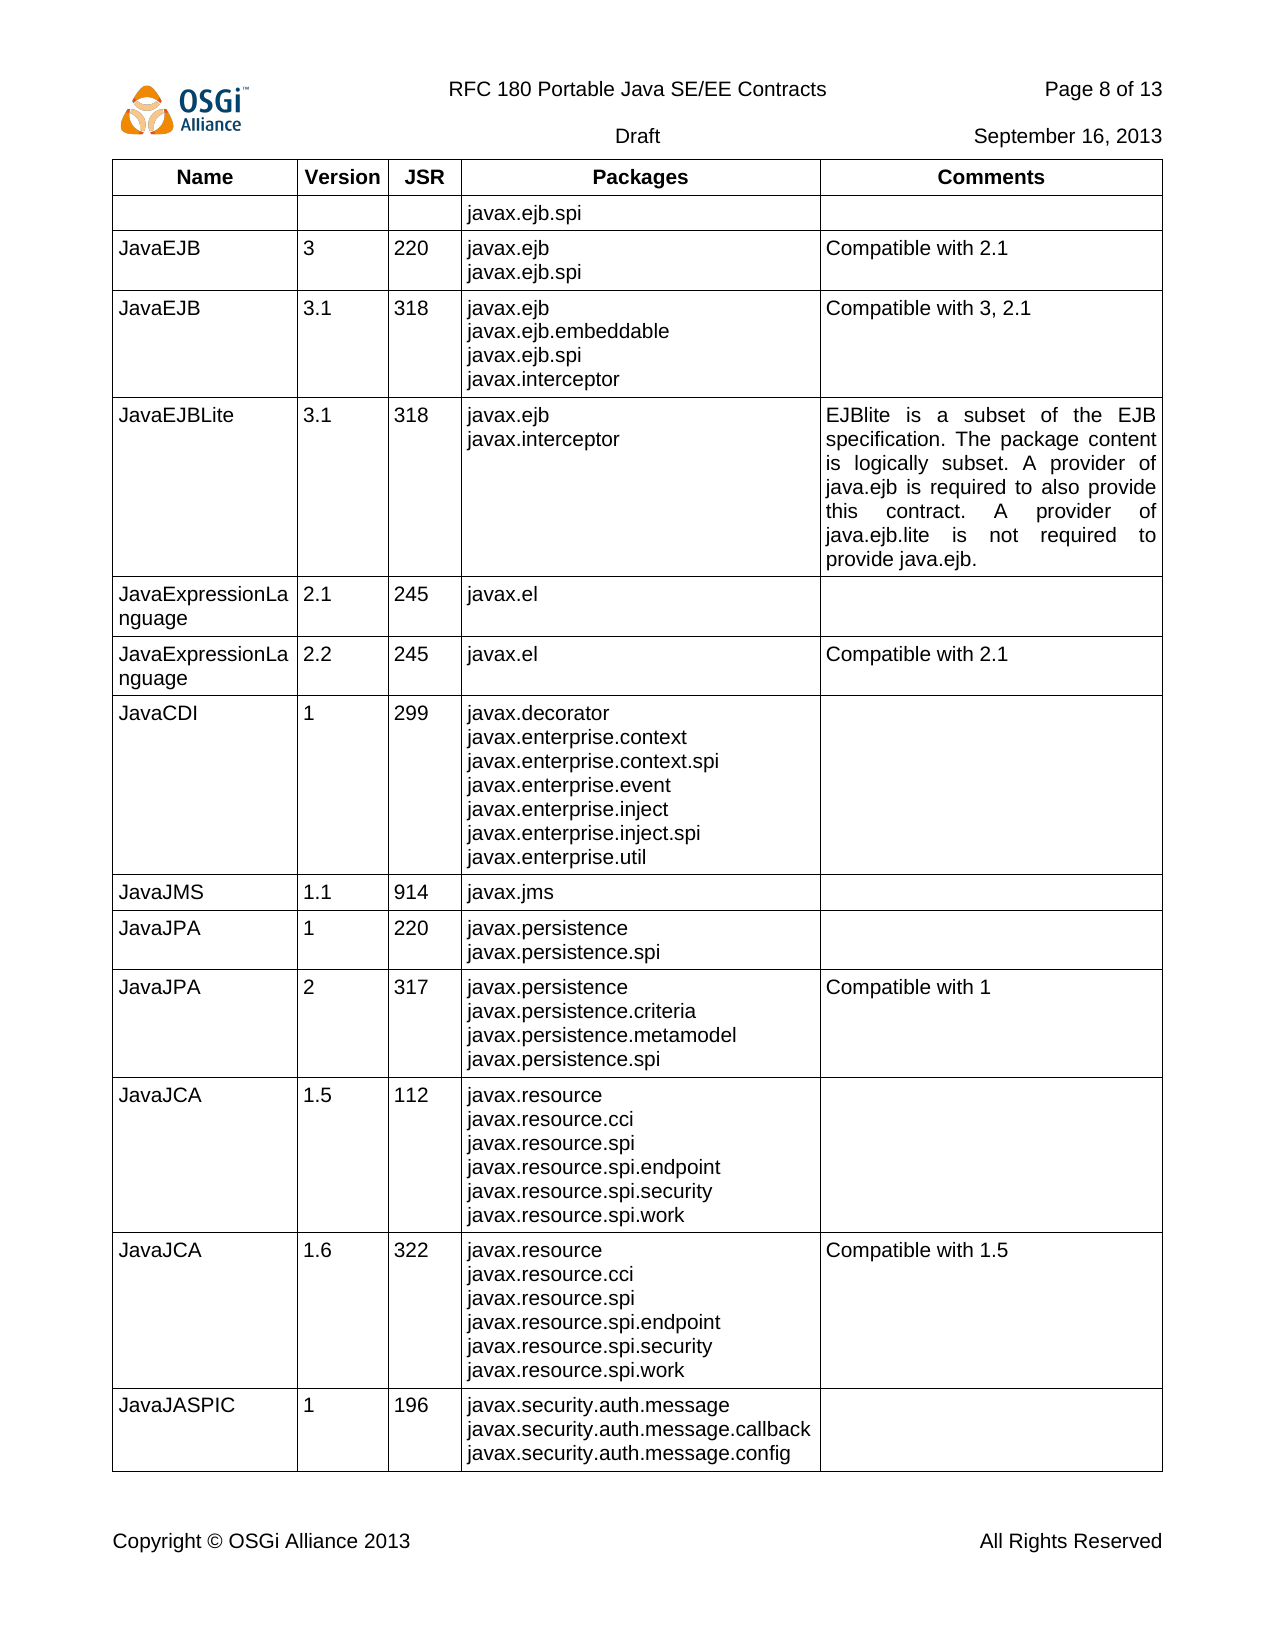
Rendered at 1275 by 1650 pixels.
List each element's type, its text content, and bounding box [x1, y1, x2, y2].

table_cell 318 [389, 398, 461, 576]
table_cell JavaJPA [113, 911, 297, 969]
table_cell Compatible with 1 [821, 970, 1162, 1077]
table_cell 220 [389, 911, 461, 969]
table_header Name [113, 160, 297, 194]
table_cell [821, 196, 1162, 230]
table_cell JavaJPA [113, 970, 297, 1077]
table_cell javax.ejb javax.ejb.spi [462, 231, 820, 289]
table_cell 3.1 [298, 291, 388, 397]
table_header Comments [821, 160, 1162, 194]
table_cell [821, 911, 1162, 969]
table_cell 1.6 [298, 1233, 388, 1387]
table_cell javax.security.auth.message javax.security.auth.message.callback javax.security.auth.message.config [462, 1389, 820, 1471]
table_cell 299 [389, 696, 461, 874]
table_cell [821, 1389, 1162, 1471]
table_cell javax.resource javax.resource.cci javax.resource.spi javax.resource.spi.endpoint javax.resource.spi.security javax.resource.spi.work [462, 1078, 820, 1232]
table_cell [389, 196, 461, 230]
table_cell javax.el [462, 637, 820, 695]
table_cell JavaJCA [113, 1078, 297, 1232]
table_cell 2 [298, 970, 388, 1077]
table_cell Compatible with 2.1 [821, 231, 1162, 289]
table_cell JavaExpressionLanguage [113, 577, 297, 636]
table_cell [821, 696, 1162, 874]
table_header Version [298, 160, 388, 194]
table_cell [298, 196, 388, 230]
table_cell [821, 1078, 1162, 1232]
table_cell 1 [298, 1389, 388, 1471]
table_cell 3 [298, 231, 388, 289]
table_cell 112 [389, 1078, 461, 1232]
table_cell 245 [389, 577, 461, 636]
table_cell Compatible with 3, 2.1 [821, 291, 1162, 397]
table_cell javax.persistence javax.persistence.criteria javax.persistence.metamodel javax.persistence.spi [462, 970, 820, 1077]
table_cell JavaExpressionLanguage [113, 637, 297, 695]
table_cell 196 [389, 1389, 461, 1471]
table_cell javax.ejb.spi [462, 196, 820, 230]
table_cell JavaJASPIC [113, 1389, 297, 1471]
table_cell [113, 196, 297, 230]
table_cell 317 [389, 970, 461, 1077]
table_cell 220 [389, 231, 461, 289]
table_cell [821, 577, 1162, 636]
table_cell javax.persistence javax.persistence.spi [462, 911, 820, 969]
table_cell javax.jms [462, 875, 820, 910]
table_header Packages [462, 160, 820, 194]
table_cell 3.1 [298, 398, 388, 576]
table_cell 1.5 [298, 1078, 388, 1232]
table_cell javax.decorator javax.enterprise.context javax.enterprise.context.spi javax.enterprise.event javax.enterprise.inject javax.enterprise.inject.spi javax.enterprise.util [462, 696, 820, 874]
picture [113, 78, 257, 142]
table_cell 1.1 [298, 875, 388, 910]
table_cell 318 [389, 291, 461, 397]
table_cell 2.2 [298, 637, 388, 695]
table_cell javax.resource javax.resource.cci javax.resource.spi javax.resource.spi.endpoint javax.resource.spi.security javax.resource.spi.work [462, 1233, 820, 1387]
table_cell 2.1 [298, 577, 388, 636]
table_cell EJBlite is a subset of the EJB specification. The package content is logically subset. A provider of java.ejb is required to also provide this contract. A provider of java.ejb.lite is not required to provide java.ejb. [821, 398, 1162, 576]
table_cell 245 [389, 637, 461, 695]
table_cell javax.ejb javax.ejb.embeddable javax.ejb.spi javax.interceptor [462, 291, 820, 397]
table_cell 914 [389, 875, 461, 910]
table_cell 1 [298, 696, 388, 874]
table_header JSR [389, 160, 461, 194]
table_cell JavaCDI [113, 696, 297, 874]
table_cell 322 [389, 1233, 461, 1387]
table_cell JavaJCA [113, 1233, 297, 1387]
table_cell 1 [298, 911, 388, 969]
table_cell JavaEJB [113, 231, 297, 289]
table_cell [821, 875, 1162, 910]
table_cell javax.el [462, 577, 820, 636]
table_cell Compatible with 2.1 [821, 637, 1162, 695]
table_cell Compatible with 1.5 [821, 1233, 1162, 1387]
table_cell JavaJMS [113, 875, 297, 910]
table_cell javax.ejb javax.interceptor [462, 398, 820, 576]
table_cell JavaEJB [113, 291, 297, 397]
table_cell JavaEJBLite [113, 398, 297, 576]
